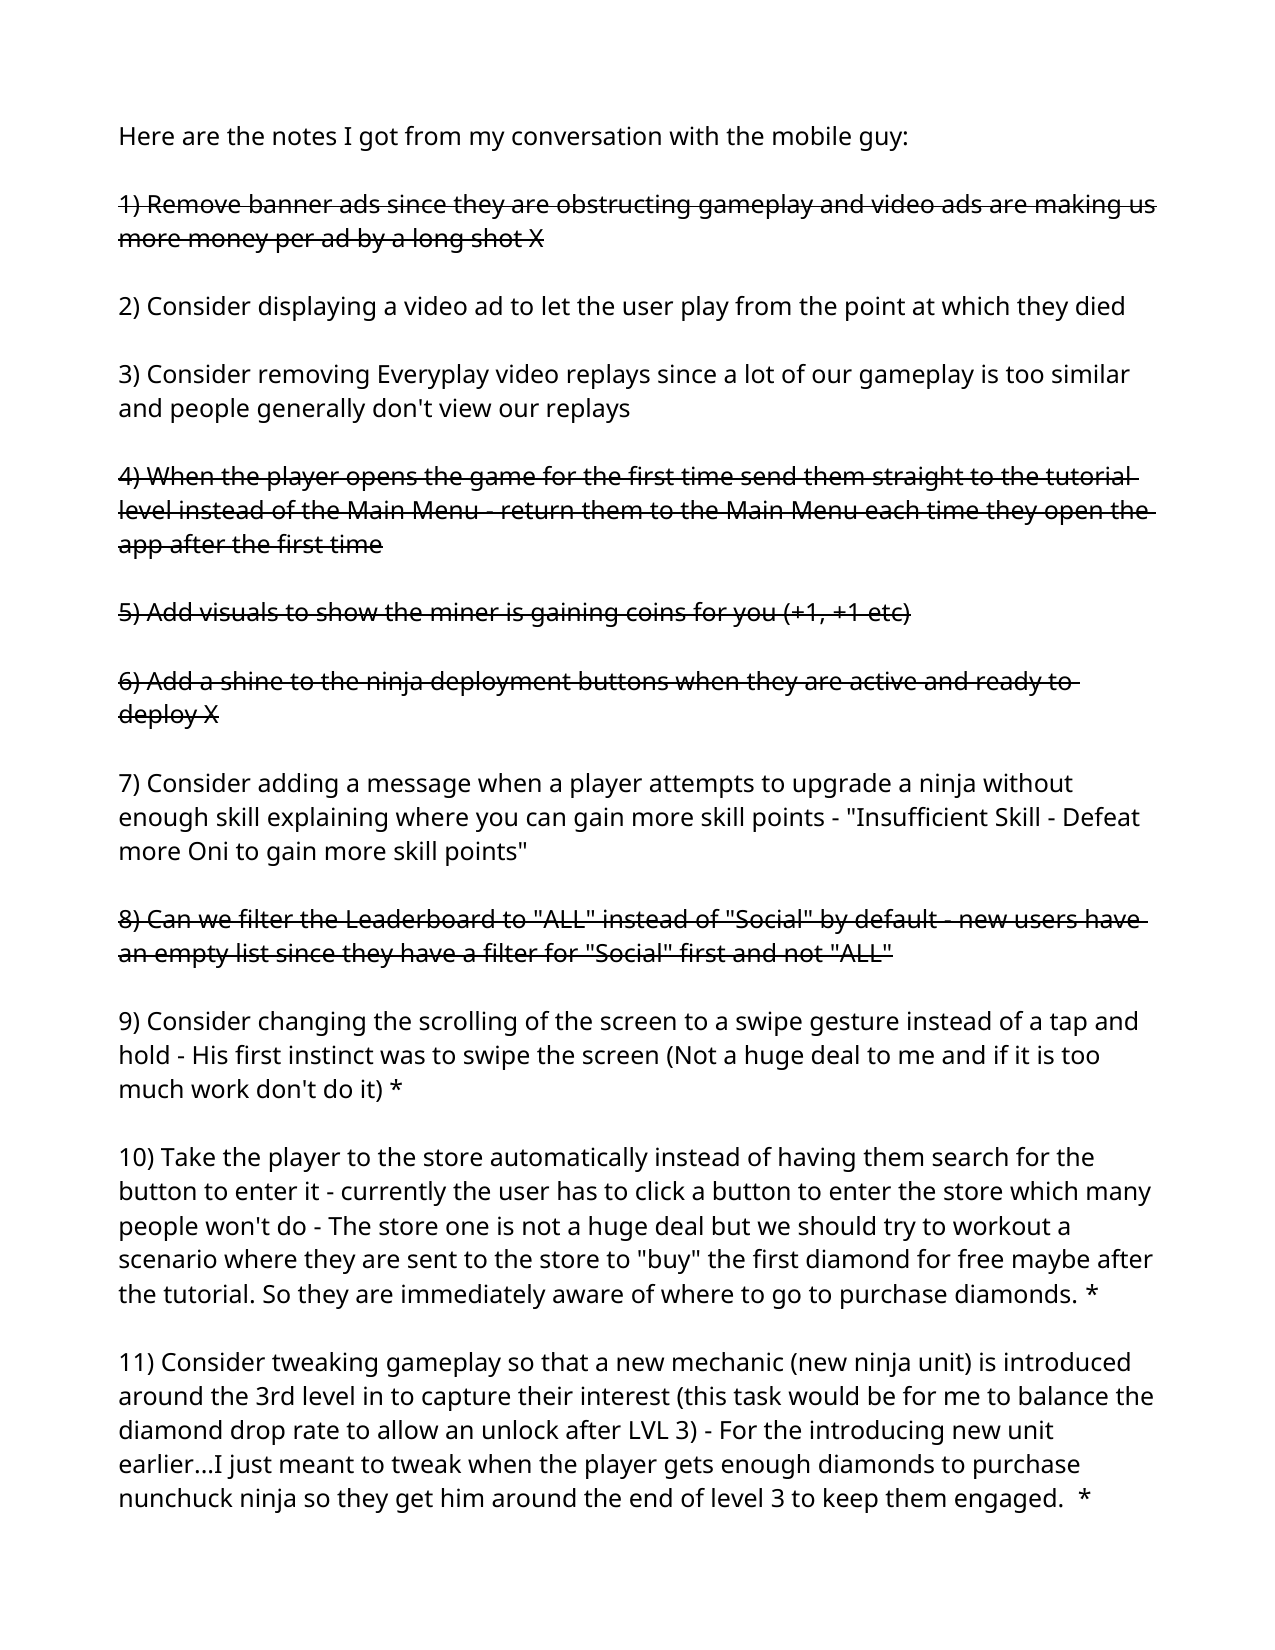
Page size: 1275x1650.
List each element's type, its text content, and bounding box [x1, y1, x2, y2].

text 3) Consider removing Everyplay video replays since a lot of our gameplay is too similar and people generally don't view our replays [118, 357, 1157, 425]
text 1) Remove banner ads since they are obstructing gameplay and video ads are making us more money per ad by a long shot X [118, 186, 1157, 206]
text 10) Take the player to the store automatically instead of having them search for the button to enter it - currently the user has to click a button to enter the store which many people won't do - The store one is not a huge deal but we should try to workout a scenario where they are sent to the store to "buy" the first diamond for free maybe after the tutorial. So they are immediately aware of where to go to purchase diamonds. * [118, 1140, 1157, 1310]
text 4) When the player opens the game for the first time send them straight to the tutorial level instead of the Main Menu - return them to the Main Menu each time they open the app after the first time [118, 459, 1157, 561]
text 1) Remove banner ads since they are obstructing gameplay and video ads are making us more money per ad by a long shot X [118, 207, 1157, 254]
text 6) Add a shine to the ninja deployment buttons when they are active and ready to deploy X [118, 663, 1157, 731]
text 5) Add visuals to show the miner is gaining coins for you (+1, +1 etc) [118, 595, 1157, 629]
text 7) Consider adding a message when a player attempts to upgrade a ninja without enough skill explaining where you can gain more skill points - "Insufficient Skill - Defeat more Oni to gain more skill points" [118, 765, 1157, 867]
text 11) Consider tweaking gameplay so that a new mechanic (new ninja unit) is introduced around the 3rd level in to capture their interest (this task would be for me to balance the diamond drop rate to allow an unlock after LVL 3) - For the introducing new unit earlier...I just meant to tweak when the player gets enough diamonds to purchase nunchuck ninja so they get him around the end of level 3 to keep them engaged. * [118, 1344, 1157, 1515]
text 2) Consider displaying a video ad to let the user play from the point at which they died [118, 288, 1157, 322]
text 8) Can we filter the Leaderboard to "ALL" instead of "Social" by default - new users have an empty list since they have a filter for "Social" first and not "ALL" [118, 902, 1157, 970]
text Here are the notes I got from my conversation with the mobile guy: [118, 118, 1157, 152]
text 9) Consider changing the scrolling of the screen to a swipe gesture instead of a tap and hold - His first instinct was to swipe the screen (Not a huge deal to me and if it is too much work don't do it) * [118, 1004, 1157, 1106]
